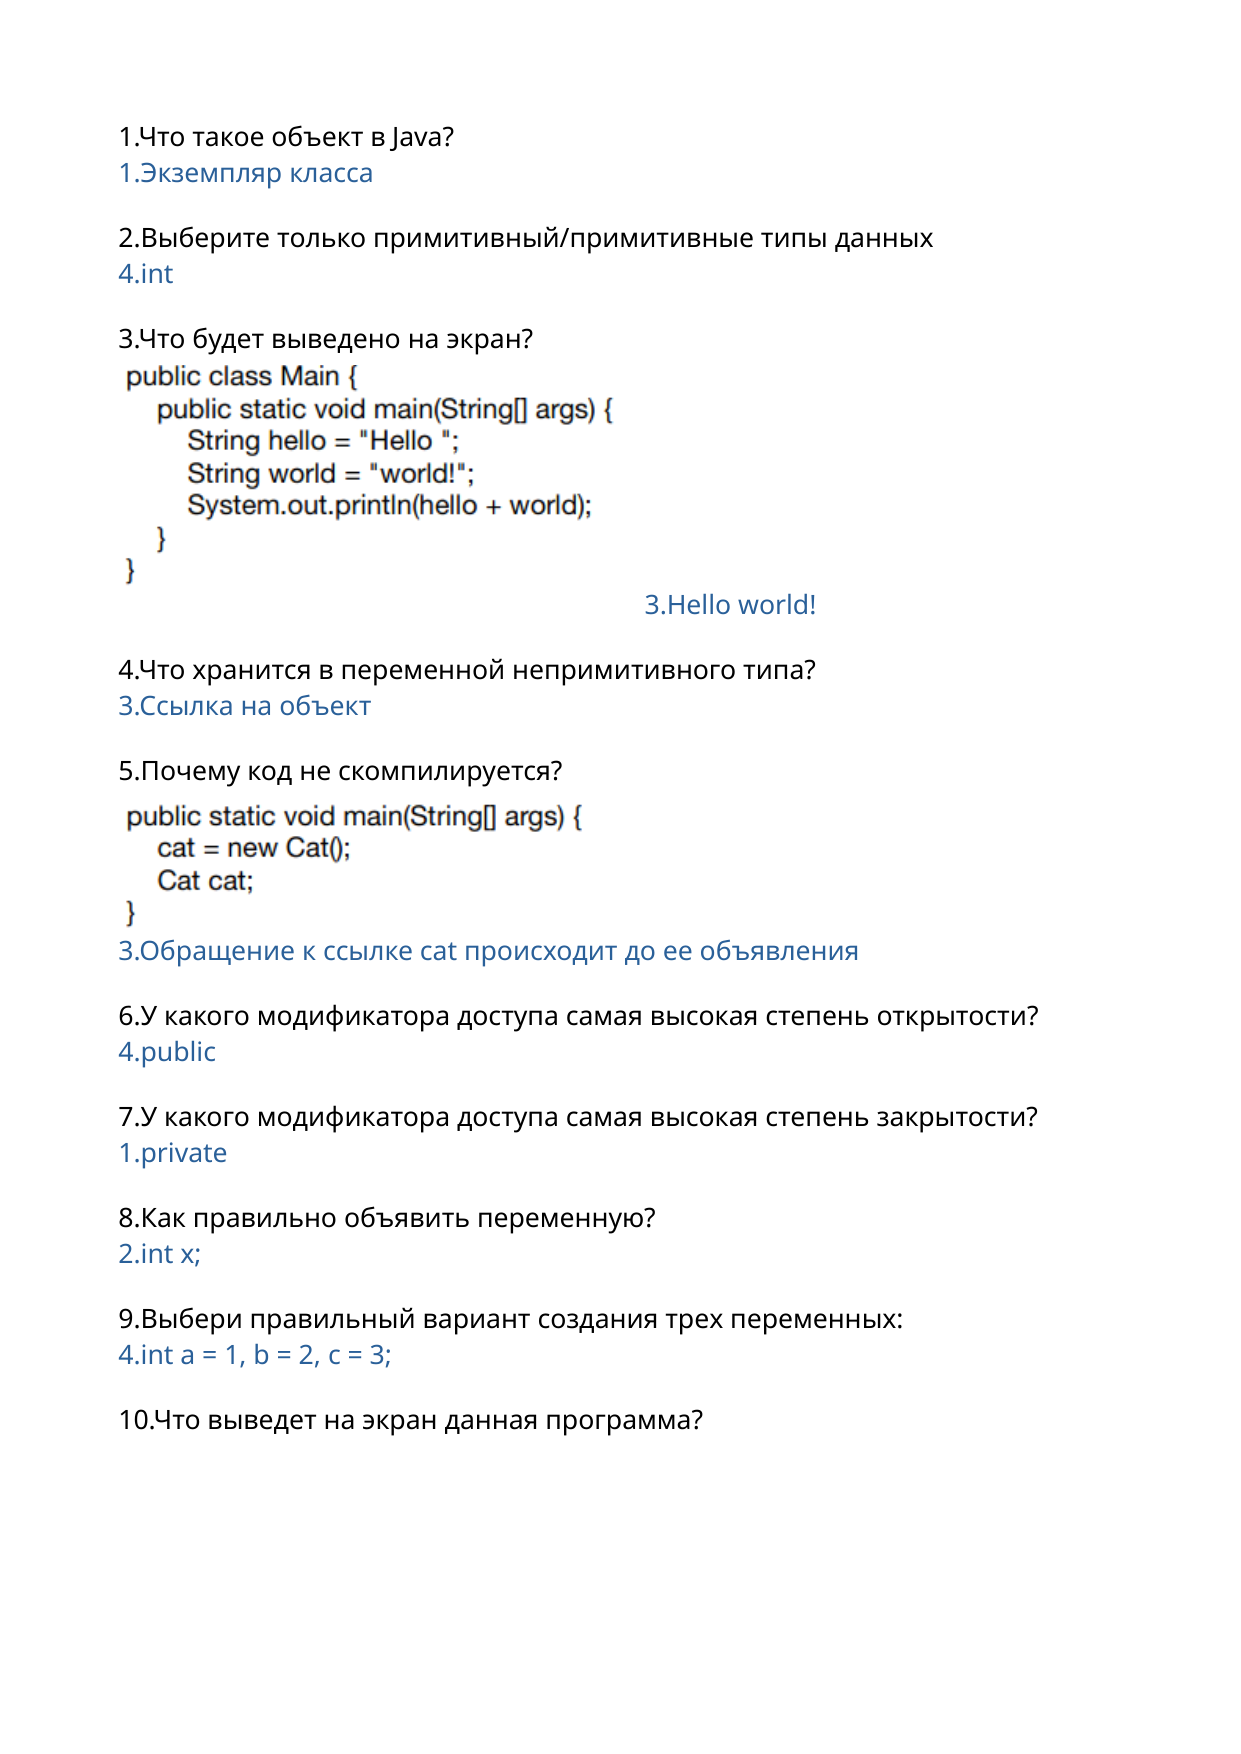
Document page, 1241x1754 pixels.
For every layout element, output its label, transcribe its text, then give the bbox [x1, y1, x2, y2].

text 4.Что хранится в переменной непримитивного типа? [118, 651, 1122, 687]
text 4.int a = 1, b = 2, c = 3; [118, 1336, 1122, 1372]
text 7.У какого модификатора доступа самая высокая степень закрытости? [118, 1098, 1122, 1134]
text 2.int x; [118, 1235, 1122, 1271]
text 3.Hello world! [118, 586, 1122, 622]
text 4.int [118, 255, 1122, 291]
text 2.Выберите только примитивный/примитивные типы данных [118, 219, 1122, 255]
text 10.Что выведет на экран данная программа? [118, 1401, 1122, 1437]
text 5.Почему код не скомпилируется? [118, 752, 1122, 788]
picture [121, 365, 645, 590]
text 3.Что будет выведено на экран? [118, 320, 1122, 356]
text 1.private [118, 1134, 1122, 1170]
text 1.Экземпляр класса [118, 154, 1122, 190]
text 1.Что такое объект в Java? [118, 118, 1122, 154]
text 4.public [118, 1033, 1122, 1069]
text 8.Как правильно объявить переменную? [118, 1199, 1122, 1235]
text 3.Обращение к ссылке cat происходит до ее объявления [118, 932, 1122, 968]
picture [122, 802, 618, 931]
text 6.У какого модификатора доступа самая высокая степень открытости? [118, 997, 1122, 1033]
text 9.Выбери правильный вариант создания трех переменных: [118, 1300, 1122, 1336]
text 3.Ссылка на объект [118, 687, 1122, 723]
